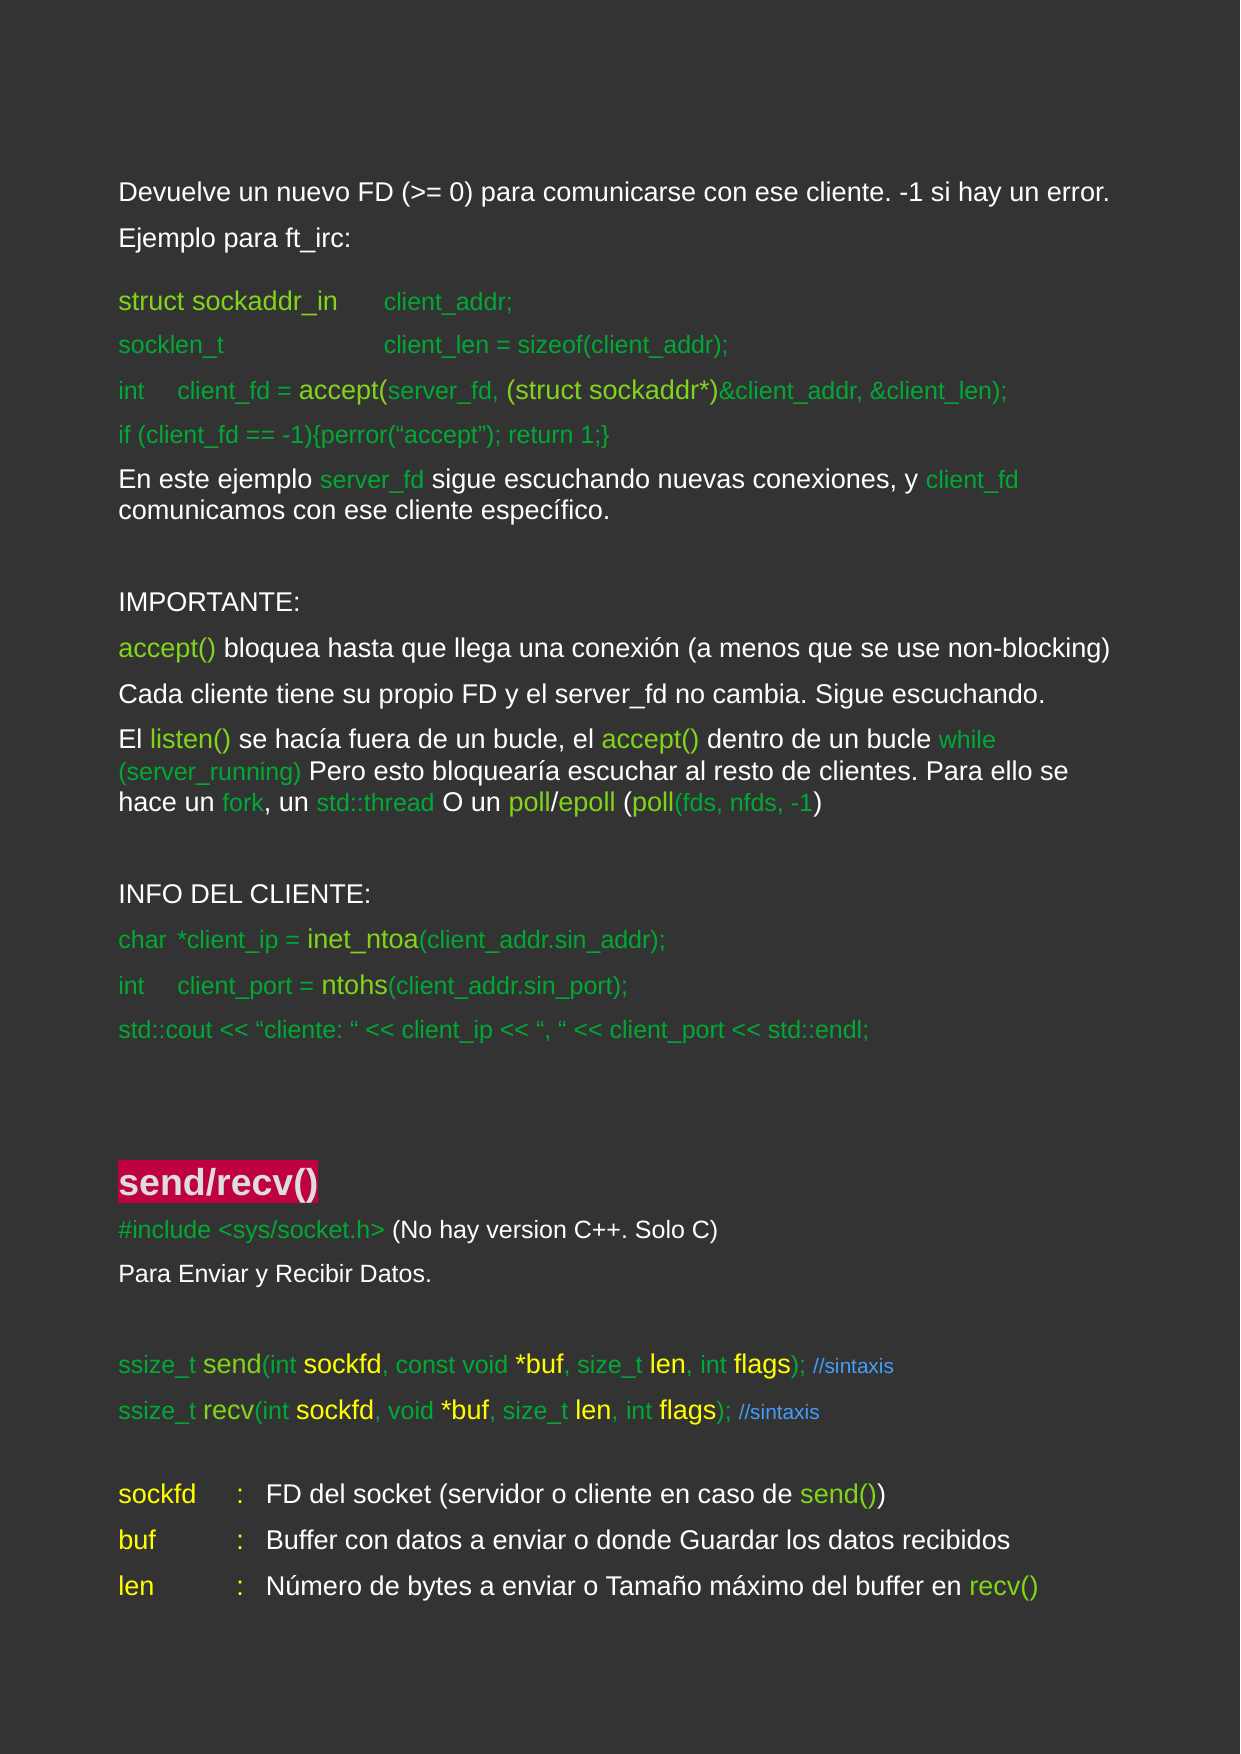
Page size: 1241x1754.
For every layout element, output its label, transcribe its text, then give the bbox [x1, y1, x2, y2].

text Devuelve un nuevo FD (>= 0) para comunicarse con ese cliente. -1 si hay un error. [118, 176, 1122, 208]
text socklen_t client_len = sizeof(client_addr); [118, 331, 1122, 359]
text INFO DEL CLIENTE: [118, 878, 1122, 909]
text El listen() se hacía fuera de un bucle, el accept() dentro de un bucle while (server_running) Pero esto bloquearía escuchar al resto de clientes. Para ello se hace un fork, un std::thread O un poll/epoll (poll(fds, nfds, -1) [118, 723, 1122, 817]
subtitle send/recv() [318, 1160, 1122, 1203]
text buf : Buffer con datos a enviar o donde Guardar los datos recibidos [118, 1524, 1122, 1555]
text sockfd : FD del socket (servidor o cliente en caso de send()) [118, 1478, 1122, 1509]
text int client_fd = accept(server_fd, (struct sockaddr*)&client_addr, &client_len); [118, 374, 1122, 405]
text accept() bloquea hasta que llega una conexión (a menos que se use non-blocking) [118, 632, 1122, 663]
text #include <sys/socket.h> (No hay version C++. Solo C) [118, 1215, 1122, 1244]
text if (client_fd == -1){perror(“accept”); return 1;} [118, 420, 1122, 448]
text En este ejemplo server_fd sigue escuchando nuevas conexiones, y client_fd comunicamos con ese cliente específico. [118, 463, 1122, 526]
text IMPORTANTE: [118, 586, 1122, 617]
text char *client_ip = inet_ntoa(client_addr.sin_addr); [118, 923, 1122, 955]
text int client_port = ntohs(client_addr.sin_port); [118, 969, 1122, 1001]
text Ejemplo para ft_irc: struct sockaddr_in client_addr; [118, 222, 1122, 316]
text len : Número de bytes a enviar o Tamaño máximo del buffer en recv() [118, 1570, 1122, 1601]
text Cada cliente tiene su propio FD y el server_fd no cambia. Sigue escuchando. [118, 678, 1122, 709]
text Para Enviar y Recibir Datos. [118, 1259, 1122, 1287]
text std::cout << “cliente: “ << client_ip << “, “ << client_port << std::endl; [118, 1015, 1122, 1044]
text ssize_t send(int sockfd, const void *buf, size_t len, int flags); //sintaxis [118, 1348, 1122, 1379]
text ssize_t recv(int sockfd, void *buf, size_t len, int flags); //sintaxis [118, 1394, 1122, 1425]
